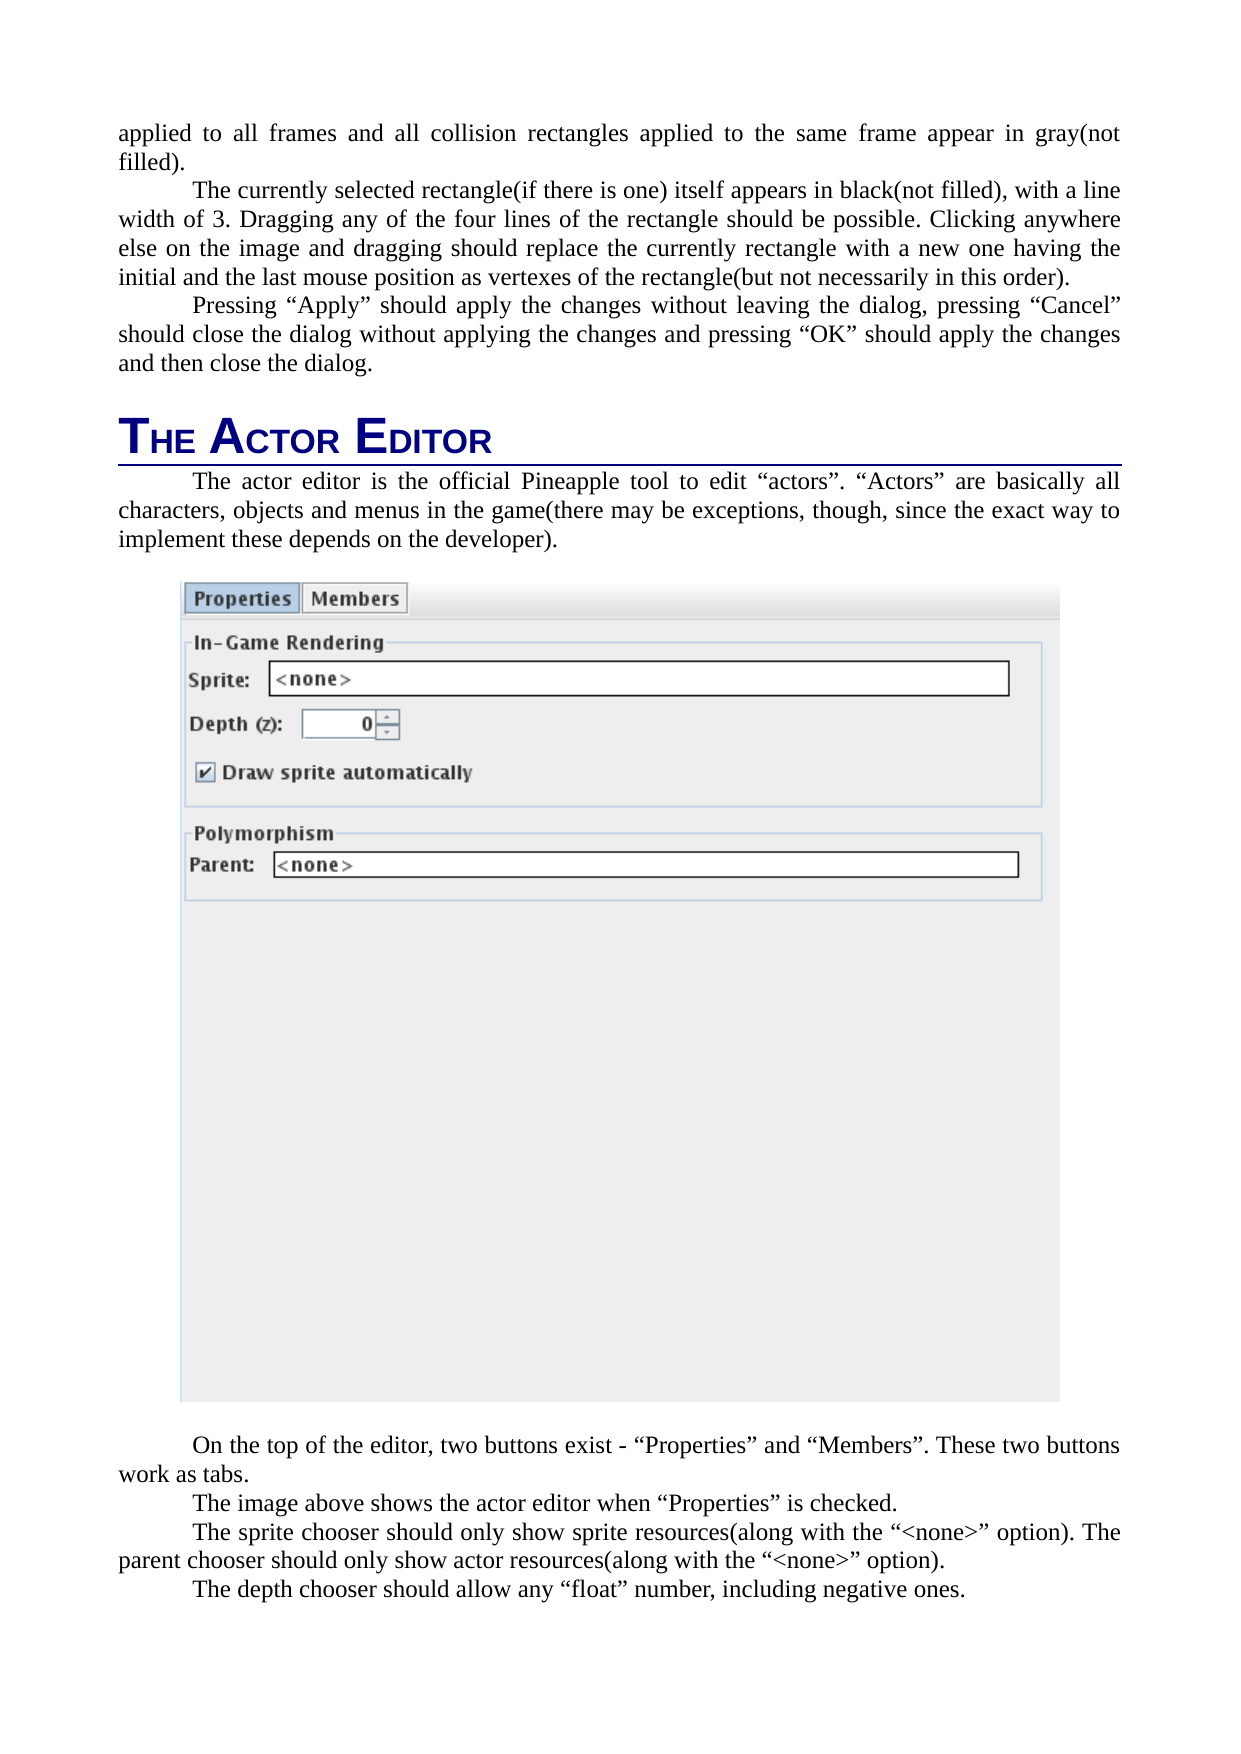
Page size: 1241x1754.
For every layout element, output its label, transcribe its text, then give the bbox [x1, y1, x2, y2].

text On the top of the editor, two buttons exist - “Properties” and “Members”. These two buttons work as tabs. [118, 1430, 1122, 1488]
text The currently selected rectangle(if there is one) itself appears in black(not filled), with a line width of 3. Dragging any of the four lines of the rectangle should be possible. Clicking anywhere else on the image and dragging should replace the currently rectangle with a new one having the initial and the last mouse position as vertexes of the rectangle(but not necessarily in this order). [118, 176, 1122, 291]
text Pressing “Apply” should apply the changes without leaving the dialog, pressing “Cancel” should close the dialog without applying the changes and pressing “OK” should apply the changes and then close the dialog. [118, 291, 1122, 377]
text The actor editor is the official Pineapple tool to edit “actors”. “Actors” are basically all characters, objects and menus in the game(there may be exceptions, though, since the exact way to implement these depends on the developer). [118, 466, 1122, 553]
subtitle The Actor Editor [118, 406, 1122, 464]
text applied to all frames and all collision rectangles applied to the same frame appear in gray(not filled). [118, 118, 1122, 176]
text The depth chooser should allow any “float” number, including negative ones. [118, 1574, 1122, 1603]
text The sprite chooser should only show sprite resources(along with the “<none>” option). The parent chooser should only show actor resources(along with the “<none>” option). [118, 1517, 1122, 1574]
picture [180, 581, 1060, 1402]
text The image above shows the actor editor when “Properties” is checked. [118, 1488, 1122, 1517]
